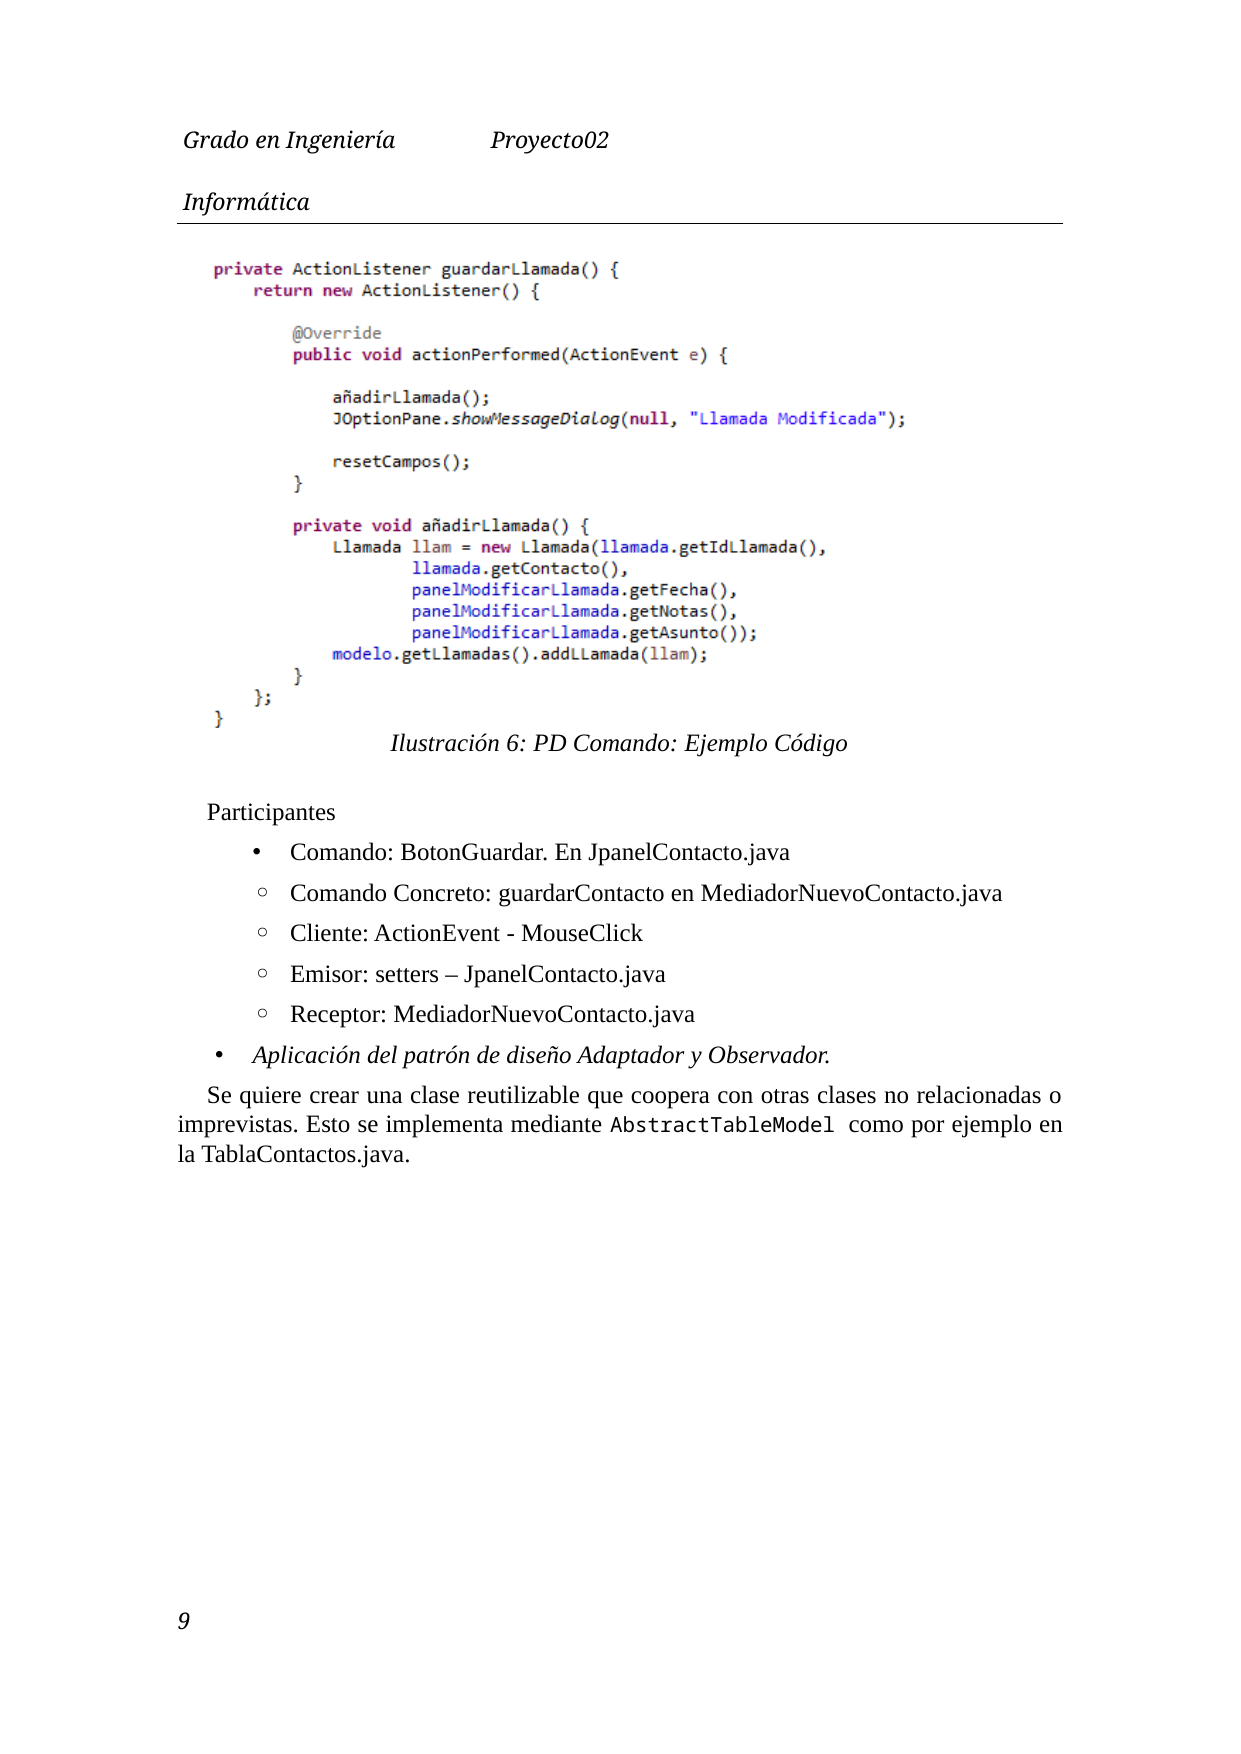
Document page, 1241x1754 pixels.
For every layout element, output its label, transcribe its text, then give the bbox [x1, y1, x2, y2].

list Receptor: MediadorNuevoContacto.java [252, 999, 1063, 1028]
list Cliente: ActionEvent - MouseClick [252, 918, 1063, 947]
text Se quiere crear una clase reutilizable que coopera con otras clases no relacionadas o imprevistas. Esto se implementa mediante AbstractTableModel como por ejemplo en la TablaContactos.java. [177, 1081, 1063, 1168]
text Participantes [177, 797, 1063, 826]
list Emisor: setters – JpanelContacto.java [252, 959, 1063, 988]
list Comando: BotonGuardar. En JpanelContacto.java [252, 837, 1063, 866]
text Ilustración 6: PD Comando: Ejemplo Código [177, 728, 1063, 756]
list Aplicación del patrón de diseño Adaptador y Observador. [215, 1040, 1063, 1069]
list Comando Concreto: guardarContacto en MediadorNuevoContacto.java [252, 878, 1063, 907]
